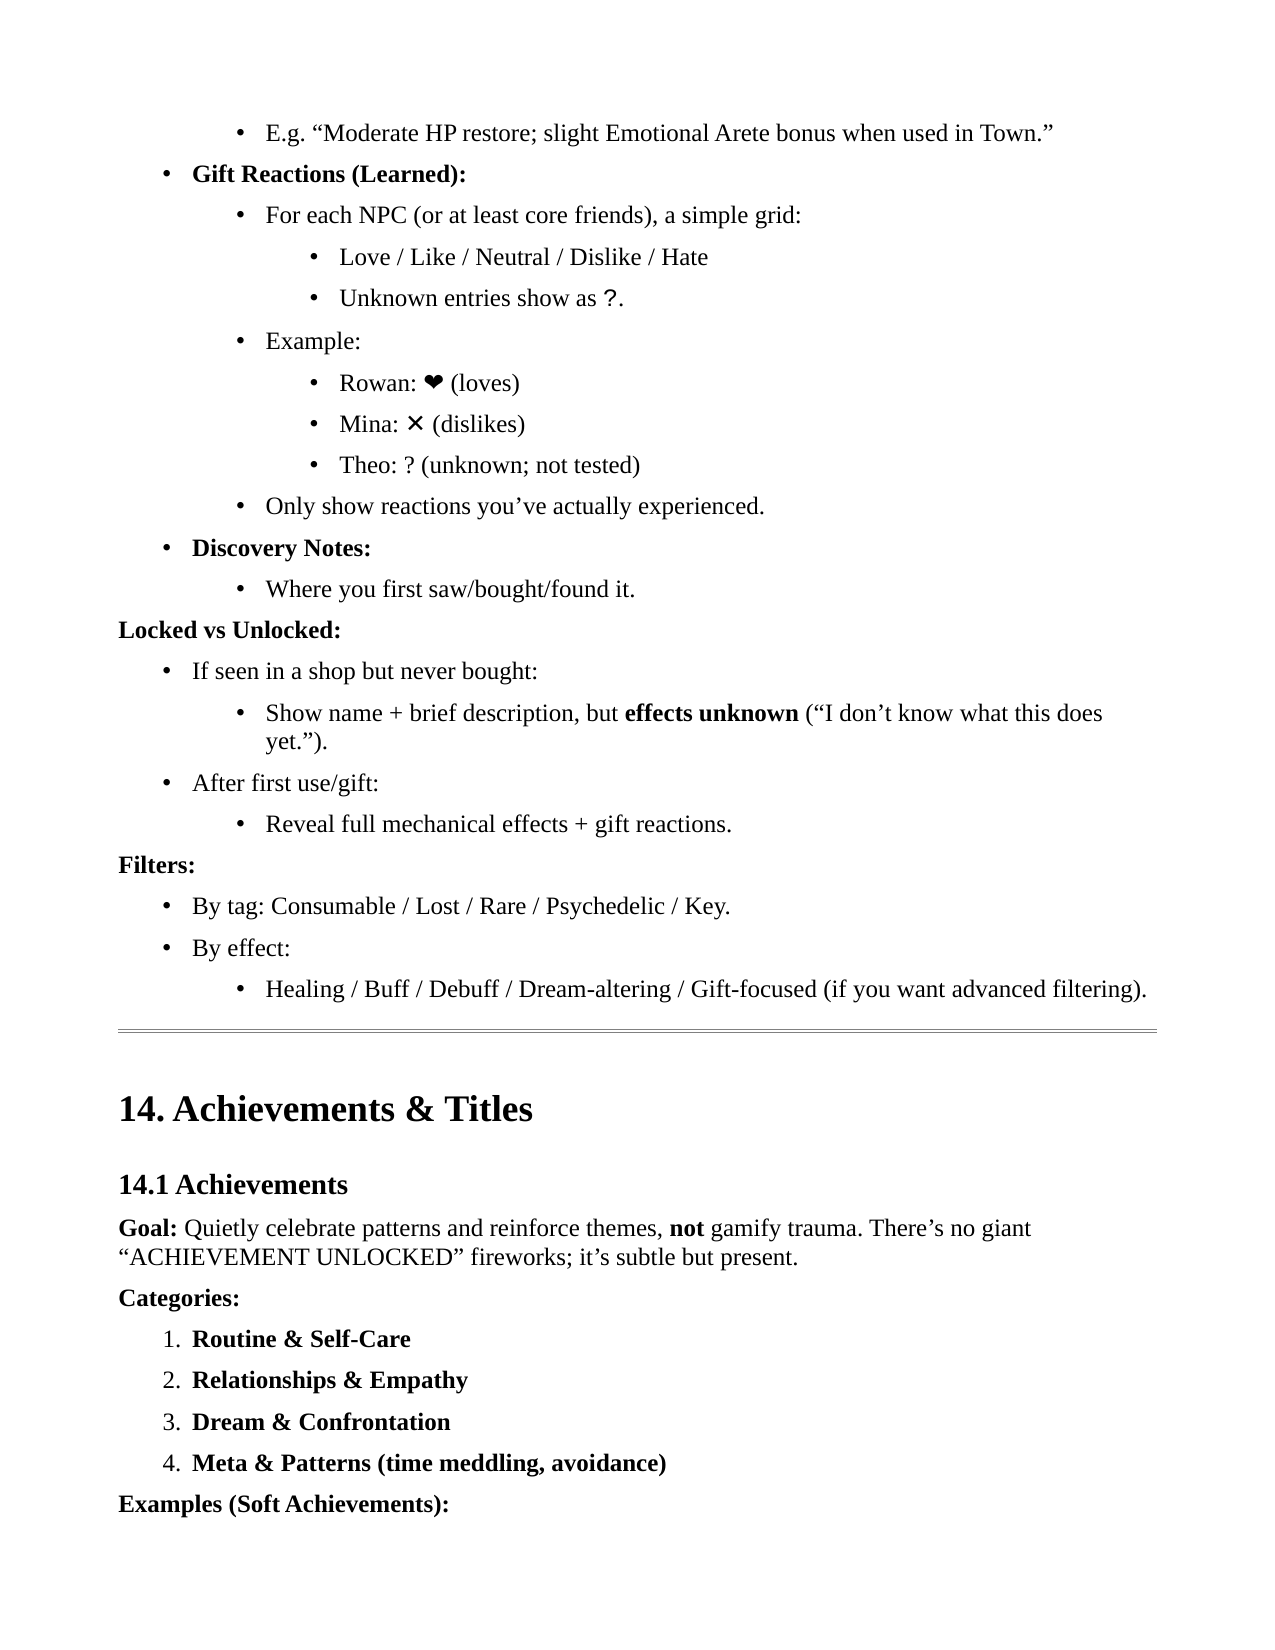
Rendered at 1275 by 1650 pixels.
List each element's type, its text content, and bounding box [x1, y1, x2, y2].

list Where you first saw/bought/found it. [236, 574, 1157, 603]
list For each NPC (or at least core friends), a simple grid: [236, 201, 1157, 229]
list Discovery Notes: [162, 533, 1157, 561]
list Mina: ✕ (dislikes) [309, 409, 1157, 438]
list If seen in a shop but never bought: [162, 656, 1157, 685]
list By effect: [162, 933, 1157, 961]
list Unknown entries show as ?. [309, 283, 1157, 314]
text Filters: [118, 850, 1157, 879]
list Rowan: ❤ (loves) [309, 368, 1157, 396]
subtitle 14. Achievements & Titles [118, 1086, 1157, 1129]
list Relationships & Empathy [162, 1366, 1157, 1394]
list Love / Like / Neutral / Dislike / Hate [309, 242, 1157, 271]
list Example: [236, 326, 1157, 355]
list After first use/gift: [162, 768, 1157, 796]
text Locked vs Unlocked: [118, 615, 1157, 644]
list Meta & Patterns (time meddling, avoidance) [162, 1448, 1157, 1477]
text Goal: Quietly celebrate patterns and reinforce themes, not gamify trauma. There’s no giant “ACHIEVEMENT UNLOCKED” fireworks; it’s subtle but present. [118, 1213, 1157, 1271]
list Reveal full mechanical effects + gift reactions. [236, 809, 1157, 838]
list E.g. “Moderate HP restore; slight Emotional Arete bonus when used in Town.” [236, 118, 1157, 147]
list By tag: Consumable / Lost / Rare / Psychedelic / Key. [162, 891, 1157, 920]
list Theo: ? (unknown; not tested) [309, 450, 1157, 479]
text Examples (Soft Achievements): [118, 1489, 1157, 1518]
list Routine & Self-Care [162, 1324, 1157, 1353]
subtitle 14.1 Achievements [118, 1167, 1157, 1201]
list Only show reactions you’ve actually experienced. [236, 491, 1157, 520]
text Categories: [118, 1283, 1157, 1312]
list Healing / Buff / Debuff / Dream-altering / Gift-focused (if you want advanced filtering). [236, 974, 1157, 1003]
list Gift Reactions (Learned): [162, 159, 1157, 188]
list Show name + brief description, but effects unknown (“I don’t know what this does yet.”). [236, 698, 1157, 755]
list Dream & Confrontation [162, 1407, 1157, 1436]
